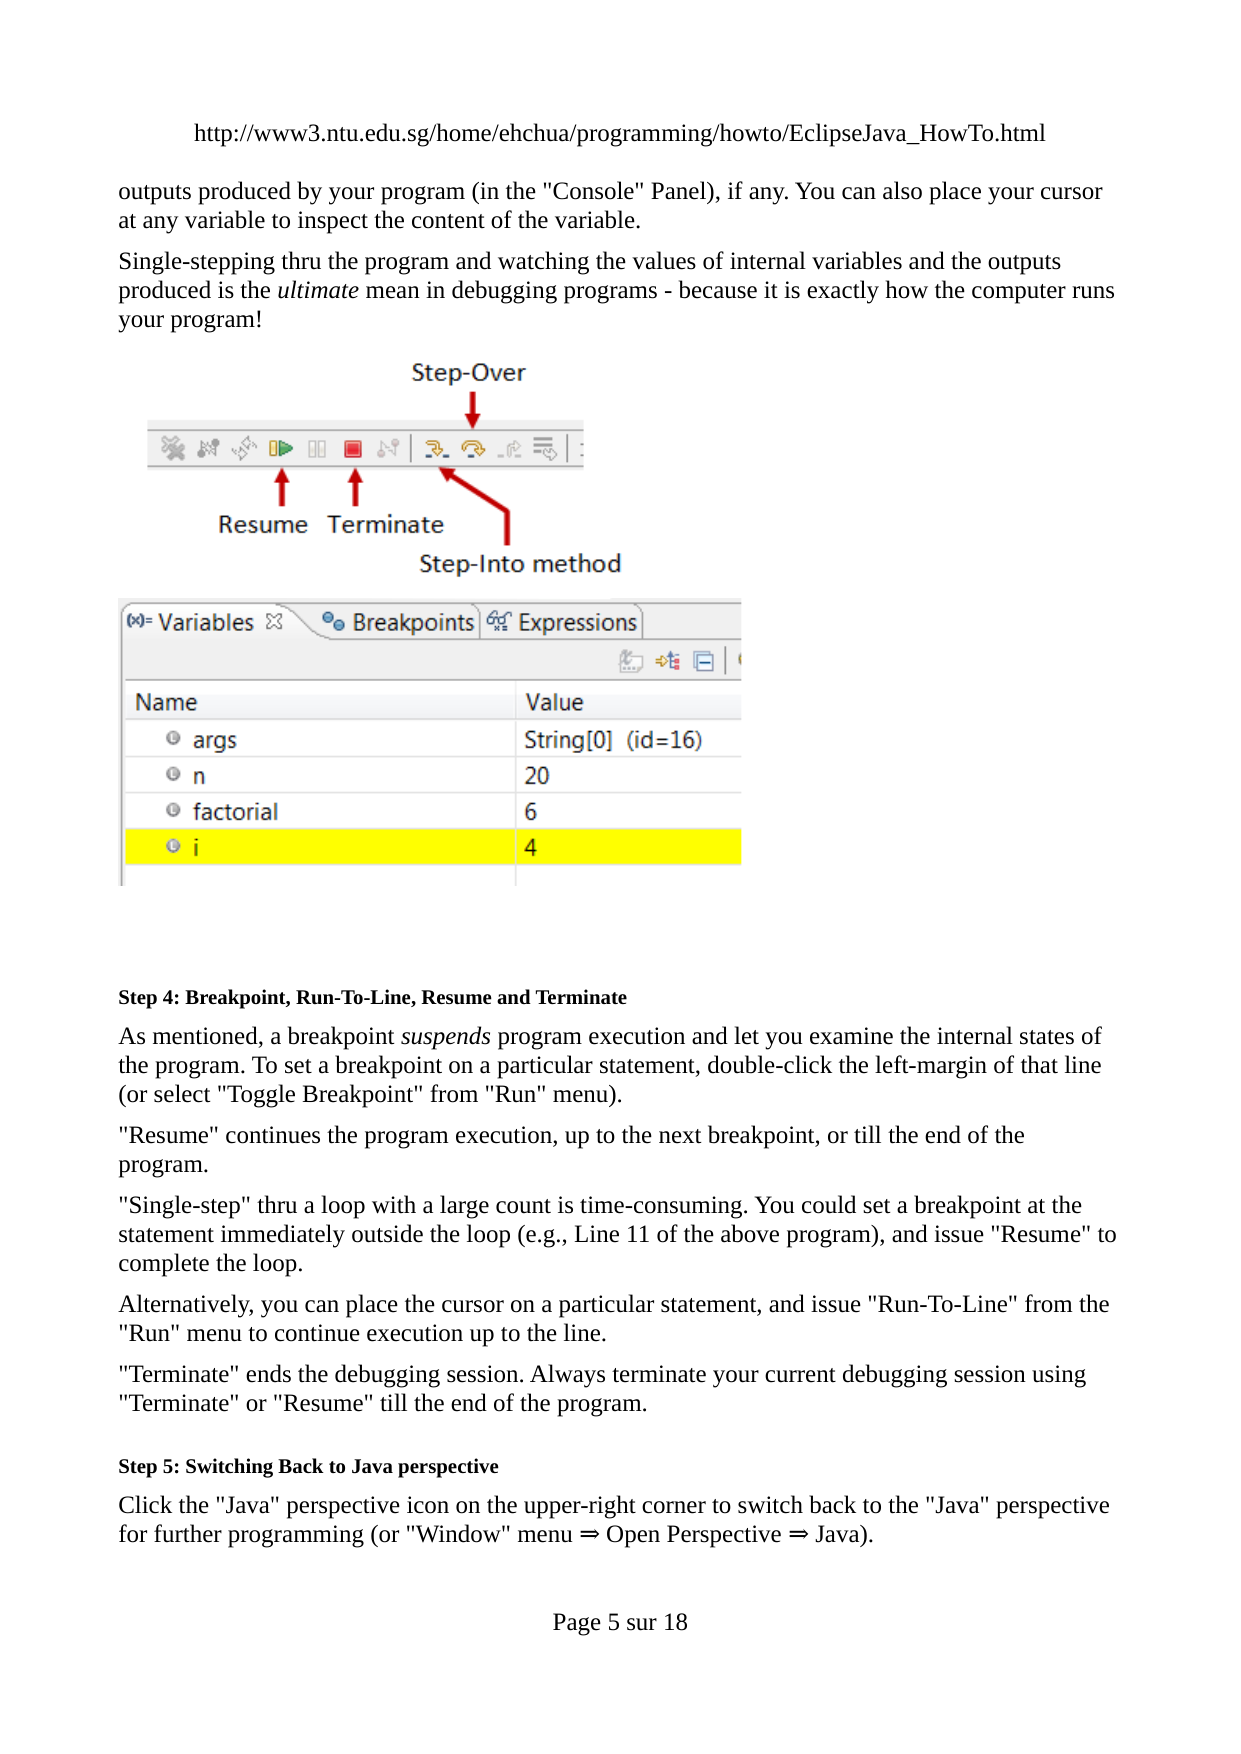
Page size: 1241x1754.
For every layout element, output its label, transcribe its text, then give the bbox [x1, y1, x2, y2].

text As mentioned, a breakpoint suspends program execution and let you examine the internal states of the program. To set a breakpoint on a particular statement, double-click the left-margin of that line (or select "Toggle Breakpoint" from "Run" menu). [118, 1021, 1122, 1108]
subtitle Step 5: Switching Back to Java perspective [118, 1454, 1122, 1478]
text Click the "Java" perspective icon on the upper-right corner to switch back to the "Java" perspective for further programming (or "Window" menu ⇒ Open Perspective ⇒ Java). [118, 1490, 1122, 1548]
text Single-stepping thru the program and watching the values of internal variables and the outputs produced is the ultimate mean in debugging programs - because it is exactly how the computer runs your program! [118, 246, 1122, 333]
picture [118, 345, 742, 886]
text Alternatively, you can place the cursor on a particular statement, and issue "Run-To-Line" from the "Run" menu to continue execution up to the line. [118, 1289, 1122, 1346]
text "Single-step" thru a loop with a large count is time-consuming. You could set a breakpoint at the statement immediately outside the loop (e.g., Line 11 of the above program), and issue "Resume" to complete the loop. [118, 1190, 1122, 1276]
subtitle Step 4: Breakpoint, Run-To-Line, Resume and Terminate [118, 985, 1122, 1009]
text "Resume" continues the program execution, up to the next breakpoint, or till the end of the program. [118, 1120, 1122, 1178]
text outputs produced by your program (in the "Console" Panel), if any. You can also place your cursor at any variable to inspect the content of the variable. [118, 176, 1122, 234]
text "Terminate" ends the debugging session. Always terminate your current debugging session using "Terminate" or "Resume" till the end of the program. [118, 1359, 1122, 1416]
